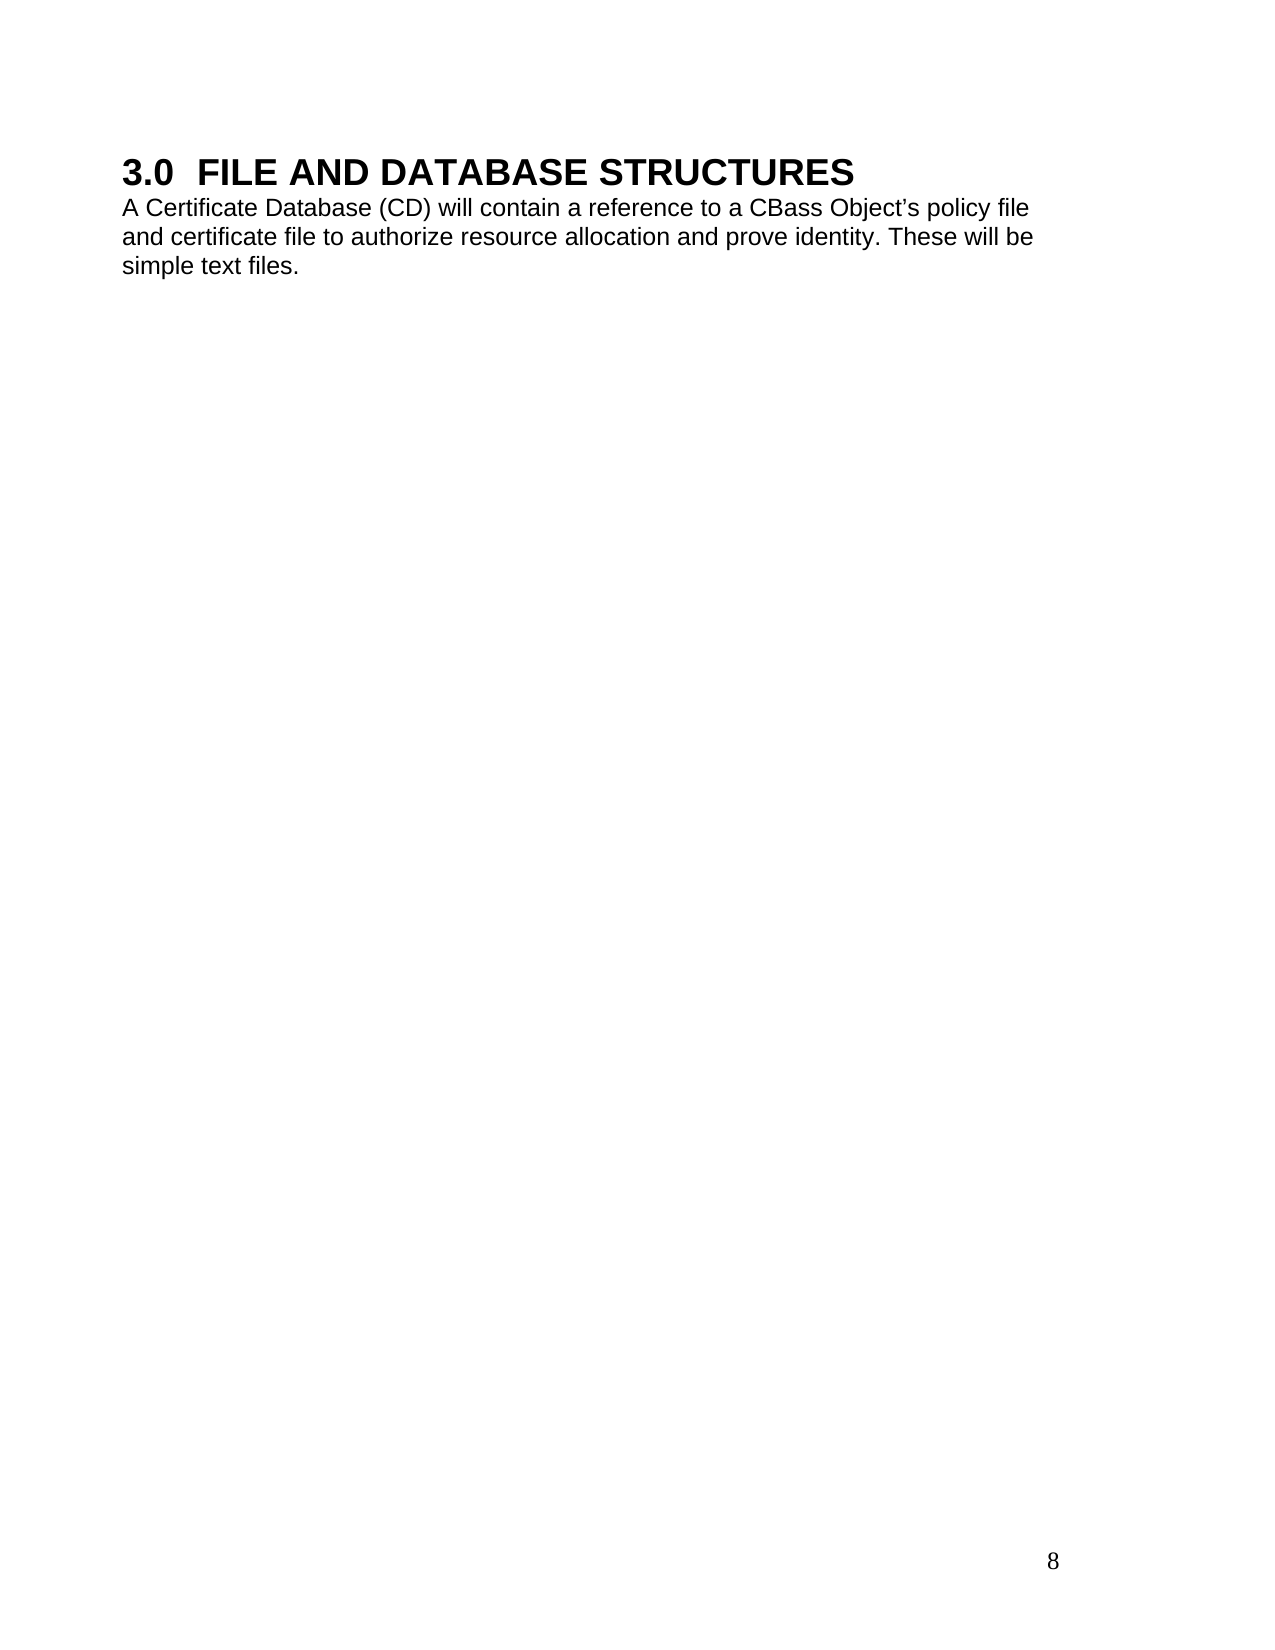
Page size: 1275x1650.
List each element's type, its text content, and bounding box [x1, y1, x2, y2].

text A Certificate Database (CD) will contain a reference to a CBass Object’s policy file and certificate file to authorize resource allocation and prove identity. These will be simple text files. [122, 193, 1059, 279]
list FILE AND DATABASE STRUCTURES [122, 150, 1059, 193]
